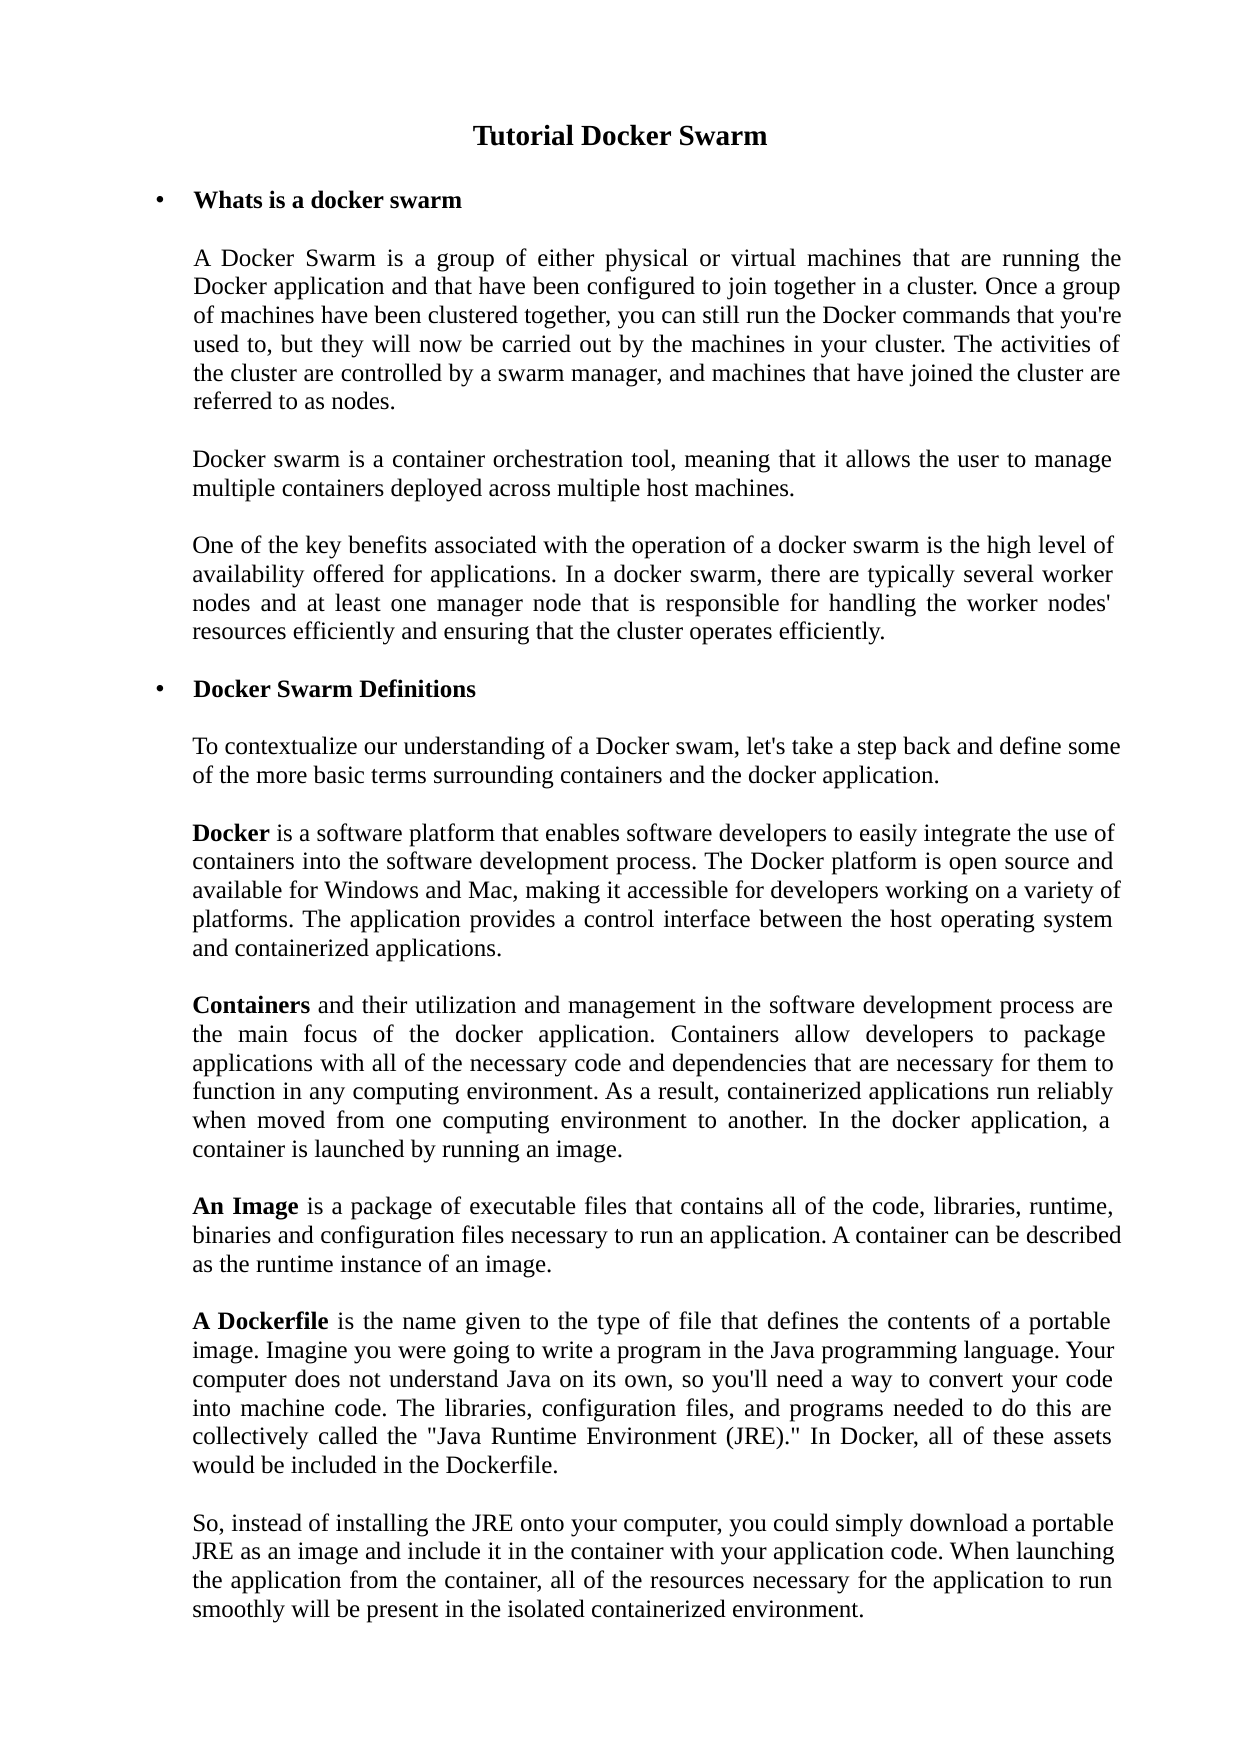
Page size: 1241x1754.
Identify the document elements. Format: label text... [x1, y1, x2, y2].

text So, instead of installing the JRE onto your computer, you could simply download a portable JRE as an image and include it in the container with your application code. When launching the application from the container, all of the resources necessary for the application to run smoothly will be present in the isolated containerized environment. [118, 1508, 1122, 1623]
text A Dockerfile is the name given to the type of file that defines the contents of a portable image. Imagine you were going to write a program in the Java programming language. Your computer does not understand Java on its own, so you'll need a way to convert your code into machine code. The libraries, configuration files, and programs needed to do this are collectively called the "Java Runtime Environment (JRE)." In Docker, all of these assets would be included in the Dockerfile. [118, 1306, 1122, 1479]
text Docker is a software platform that enables software developers to easily integrate the use of containers into the software development process. The Docker platform is open source and available for Windows and Mac, making it accessible for developers working on a variety of platforms. The application provides a control interface between the host operating system and containerized applications. [118, 818, 1122, 961]
list A Docker Swarm is a group of either physical or virtual machines that are running the Docker application and that have been configured to join together in a cluster. Once a group of machines have been clustered together, you can still run the Docker commands that you're used to, but they will now be carried out by the machines in your cluster. The activities of the cluster are controlled by a swarm manager, and machines that have joined the cluster are referred to as nodes. [156, 243, 1122, 415]
text Containers and their utilization and management in the software development process are the main focus of the docker application. Containers allow developers to package applications with all of the necessary code and dependencies that are necessary for them to function in any computing environment. As a result, containerized applications run reliably when moved from one computing environment to another. In the docker application, a container is launched by running an image. [118, 990, 1122, 1163]
text Docker swarm is a container orchestration tool, meaning that it allows the user to manage multiple containers deployed across multiple host machines. [118, 444, 1122, 501]
text One of the key benefits associated with the operation of a docker swarm is the high level of availability offered for applications. In a docker swarm, there are typically several worker nodes and at least one manager node that is responsible for handling the worker nodes' resources efficiently and ensuring that the cluster operates efficiently. [118, 530, 1122, 645]
list Docker Swarm Definitions [156, 674, 1122, 703]
text To contextualize our understanding of a Docker swam, let's take a step back and define some of the more basic terms surrounding containers and the docker application. [118, 731, 1122, 789]
list Whats is a docker swarm [156, 185, 1122, 214]
text An Image is a package of executable files that contains all of the code, libraries, runtime, binaries and configuration files necessary to run an application. A container can be described as the runtime instance of an image. [118, 1191, 1122, 1278]
text Tutorial Docker Swarm [118, 118, 1122, 152]
